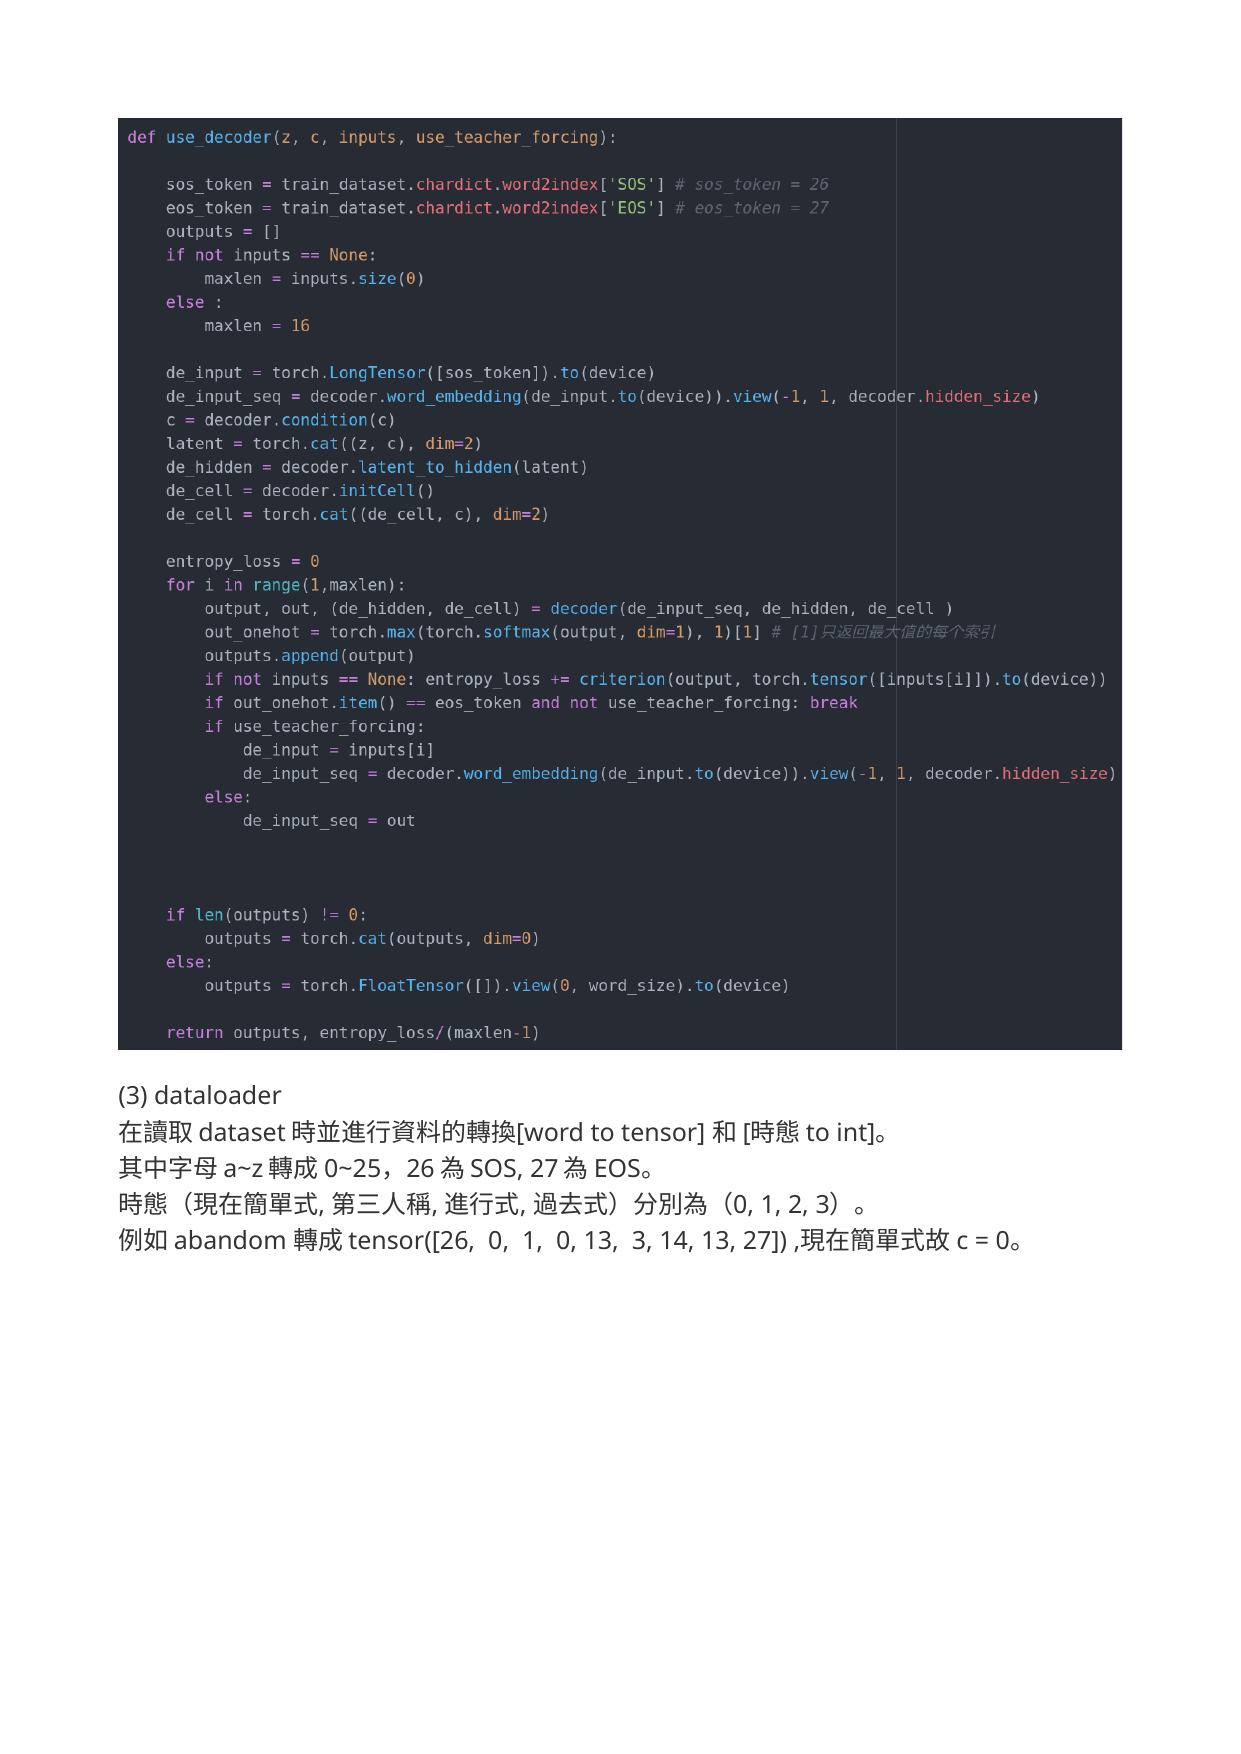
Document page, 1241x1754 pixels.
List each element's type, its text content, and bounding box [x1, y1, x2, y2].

text 時態（現在簡單式, 第三人稱, 進行式, 過去式）分別為（0, 1, 2, 3）。 [118, 1184, 1122, 1221]
text 在讀取dataset時並進行資料的轉換[word to tensor] 和 [時態to int]。 [118, 1112, 1122, 1148]
text (3) dataloader [118, 1078, 1122, 1112]
picture [118, 118, 1123, 1050]
text 例如 abandom 轉成tensor([26, 0, 1, 0, 13, 3, 14, 13, 27]) ,現在簡單式故 c = 0。 [118, 1221, 1122, 1257]
text 其中字母a~z轉成 0~25，26為SOS, 27為EOS。 [118, 1148, 1122, 1184]
